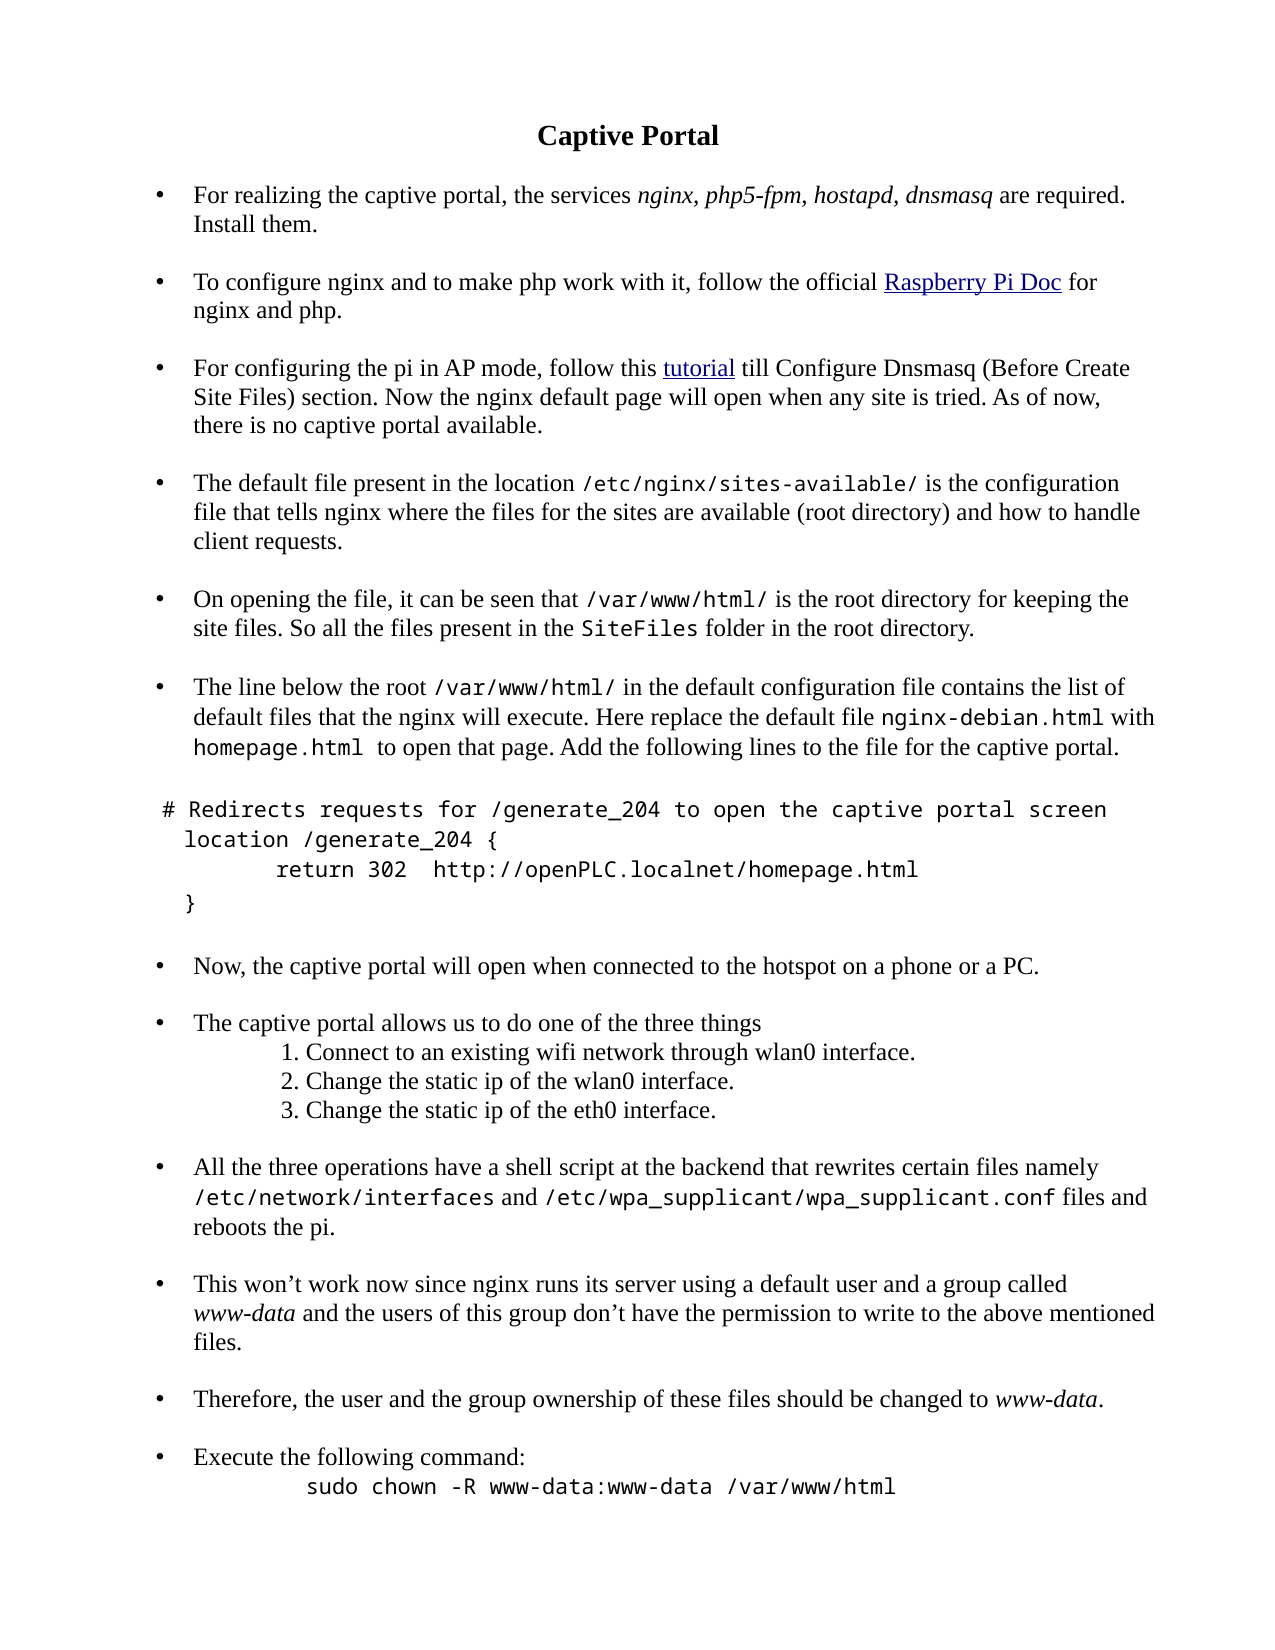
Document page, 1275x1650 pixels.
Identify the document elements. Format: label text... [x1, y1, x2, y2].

list The captive portal allows us to do one of the three things [156, 1008, 1157, 1037]
list To configure nginx and to make php work with it, follow the official Raspberry Pi Doc for nginx and php. [156, 267, 1157, 324]
list 1. Connect to an existing wifi network through wlan0 interface. [156, 1037, 1157, 1066]
text Captive Portal [118, 118, 1157, 152]
list All the three operations have a shell script at the backend that rewrites certain files namely /etc/network/interfaces and /etc/wpa_supplicant/wpa_supplicant.conf files and reboots the pi. [156, 1152, 1157, 1241]
text sudo chown -R www-data:www-data /var/www/html [118, 1471, 1157, 1500]
list Execute the following command: [156, 1442, 1157, 1471]
list This won’t work now since nginx runs its server using a default user and a group called www-data and the users of this group don’t have the permission to write to the above mentioned files. [156, 1269, 1157, 1356]
list 3. Change the static ip of the eth0 interface. [156, 1095, 1157, 1123]
text return 302 http://openPLC.localnet/homepage.html [118, 853, 1157, 883]
list For realizing the captive portal, the services nginx, php5-fpm, hostapd, dnsmasq are required. Install them. [156, 180, 1157, 238]
list Now, the captive portal will open when connected to the hotspot on a phone or a PC. [156, 951, 1157, 980]
list The line below the root /var/www/html/ in the default configuration file contains the list of default files that the nginx will execute. Here replace the default file nginx-debian.html with homepage.html to open that page. Add the following lines to the file for the captive portal. [156, 672, 1157, 761]
list Therefore, the user and the group ownership of these files should be changed to www-data. [156, 1384, 1157, 1413]
list 2. Change the static ip of the wlan0 interface. [156, 1066, 1157, 1095]
list The default file present in the location /etc/nginx/sites-available/ is the configuration file that tells nginx where the files for the sites are available (root directory) and how to handle client requests. [156, 468, 1157, 555]
text } [118, 883, 1157, 917]
list On opening the file, it can be seen that /var/www/html/ is the root directory for keeping the site files. So all the files present in the SiteFiles folder in the root directory. [156, 584, 1157, 643]
text # Redirects requests for /generate_204 to open the captive portal screen [118, 790, 1157, 824]
text location /generate_204 { [118, 824, 1157, 853]
list For configuring the pi in AP mode, follow this tutorial till Configure Dnsmasq (Before Create Site Files) section. Now the nginx default page will open when any site is tried. As of now, there is no captive portal available. [156, 353, 1157, 439]
